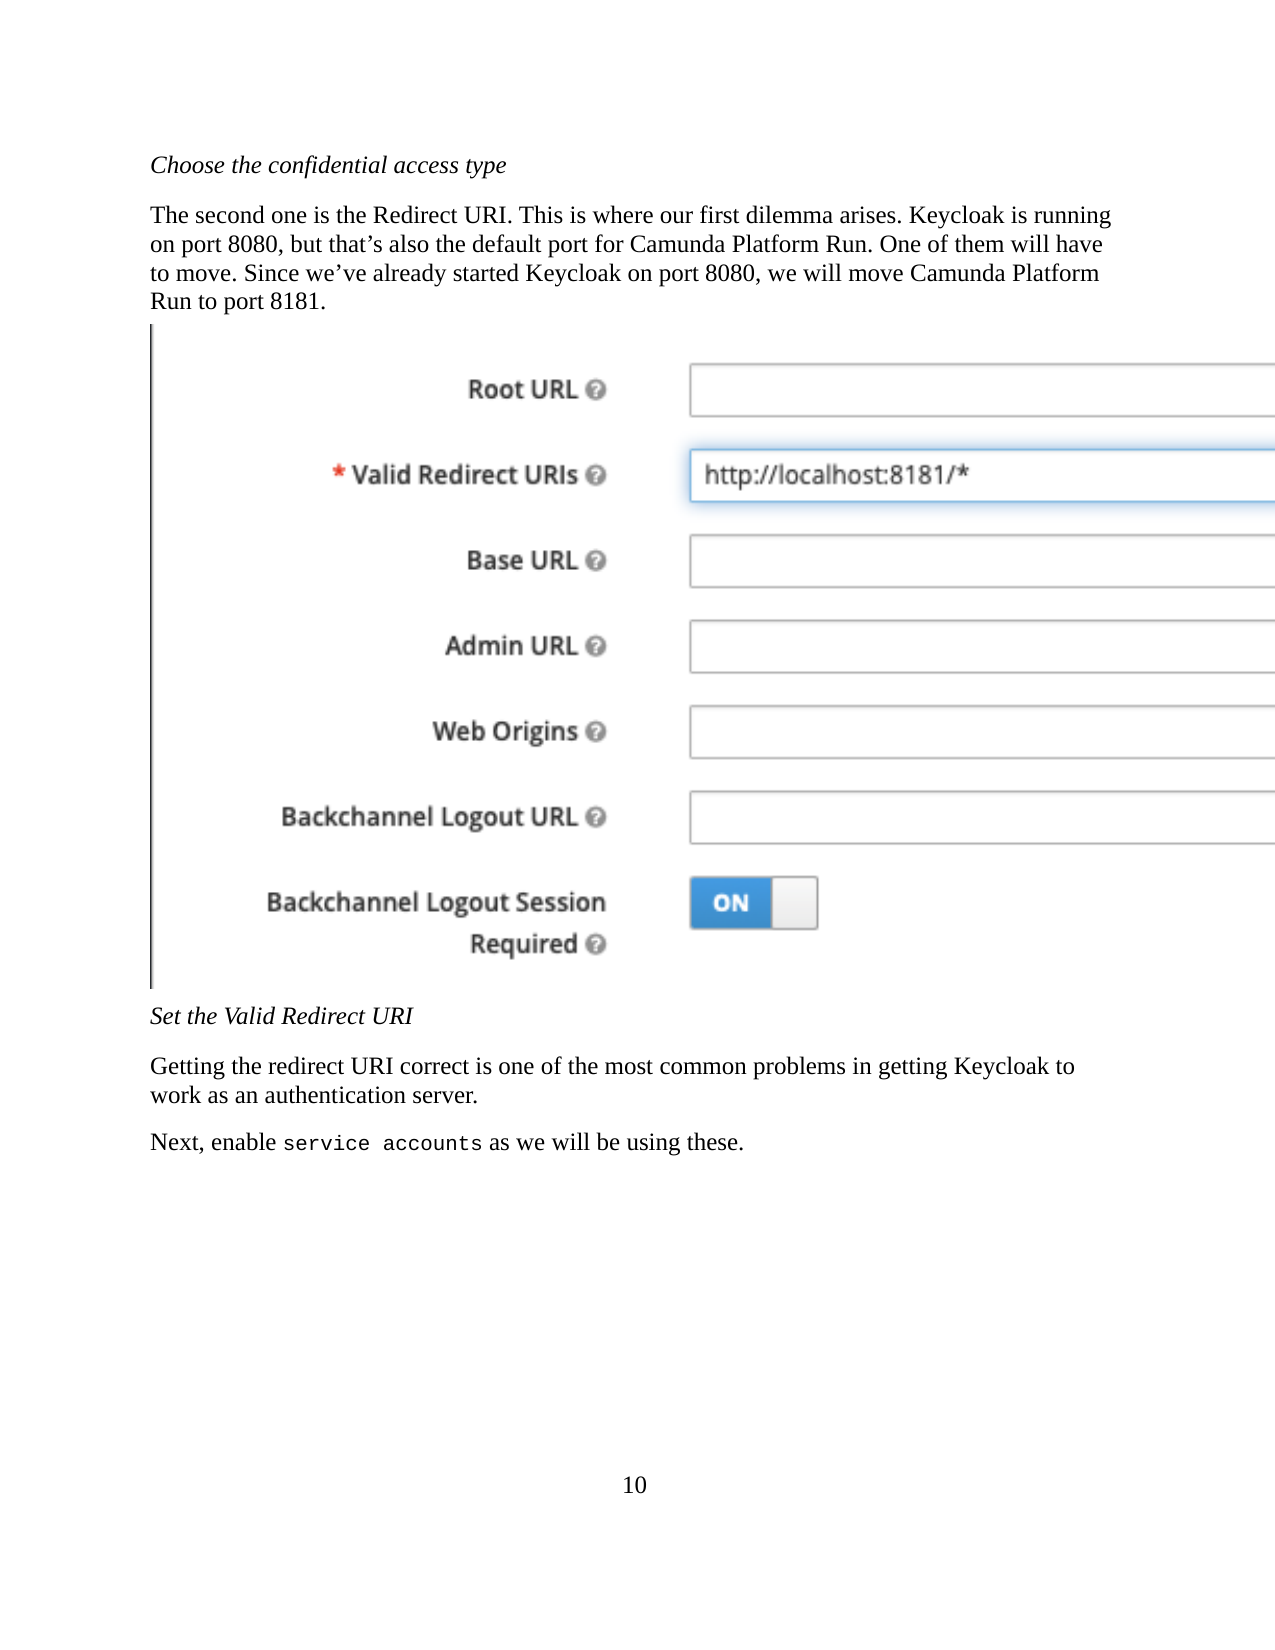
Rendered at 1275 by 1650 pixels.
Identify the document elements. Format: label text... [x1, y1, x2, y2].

text Set the Valid Redirect URI [150, 1001, 1125, 1030]
picture [150, 324, 1275, 989]
text Choose the confidential access type [150, 150, 1125, 179]
text Getting the redirect URI correct is one of the most common problems in getting Keycloak to work as an authentication server. [150, 1051, 1125, 1109]
text Next, enable service accounts as we will be using these. [150, 1127, 1125, 1156]
text The second one is the Redirect URI. This is where our first dilemma arises. Keycloak is running on port 8080, but that’s also the default port for Camunda Platform Run. One of them will have to move. Since we’ve already started Keycloak on port 8080, we will move Camunda Platform Run to port 8181. [150, 200, 1125, 315]
